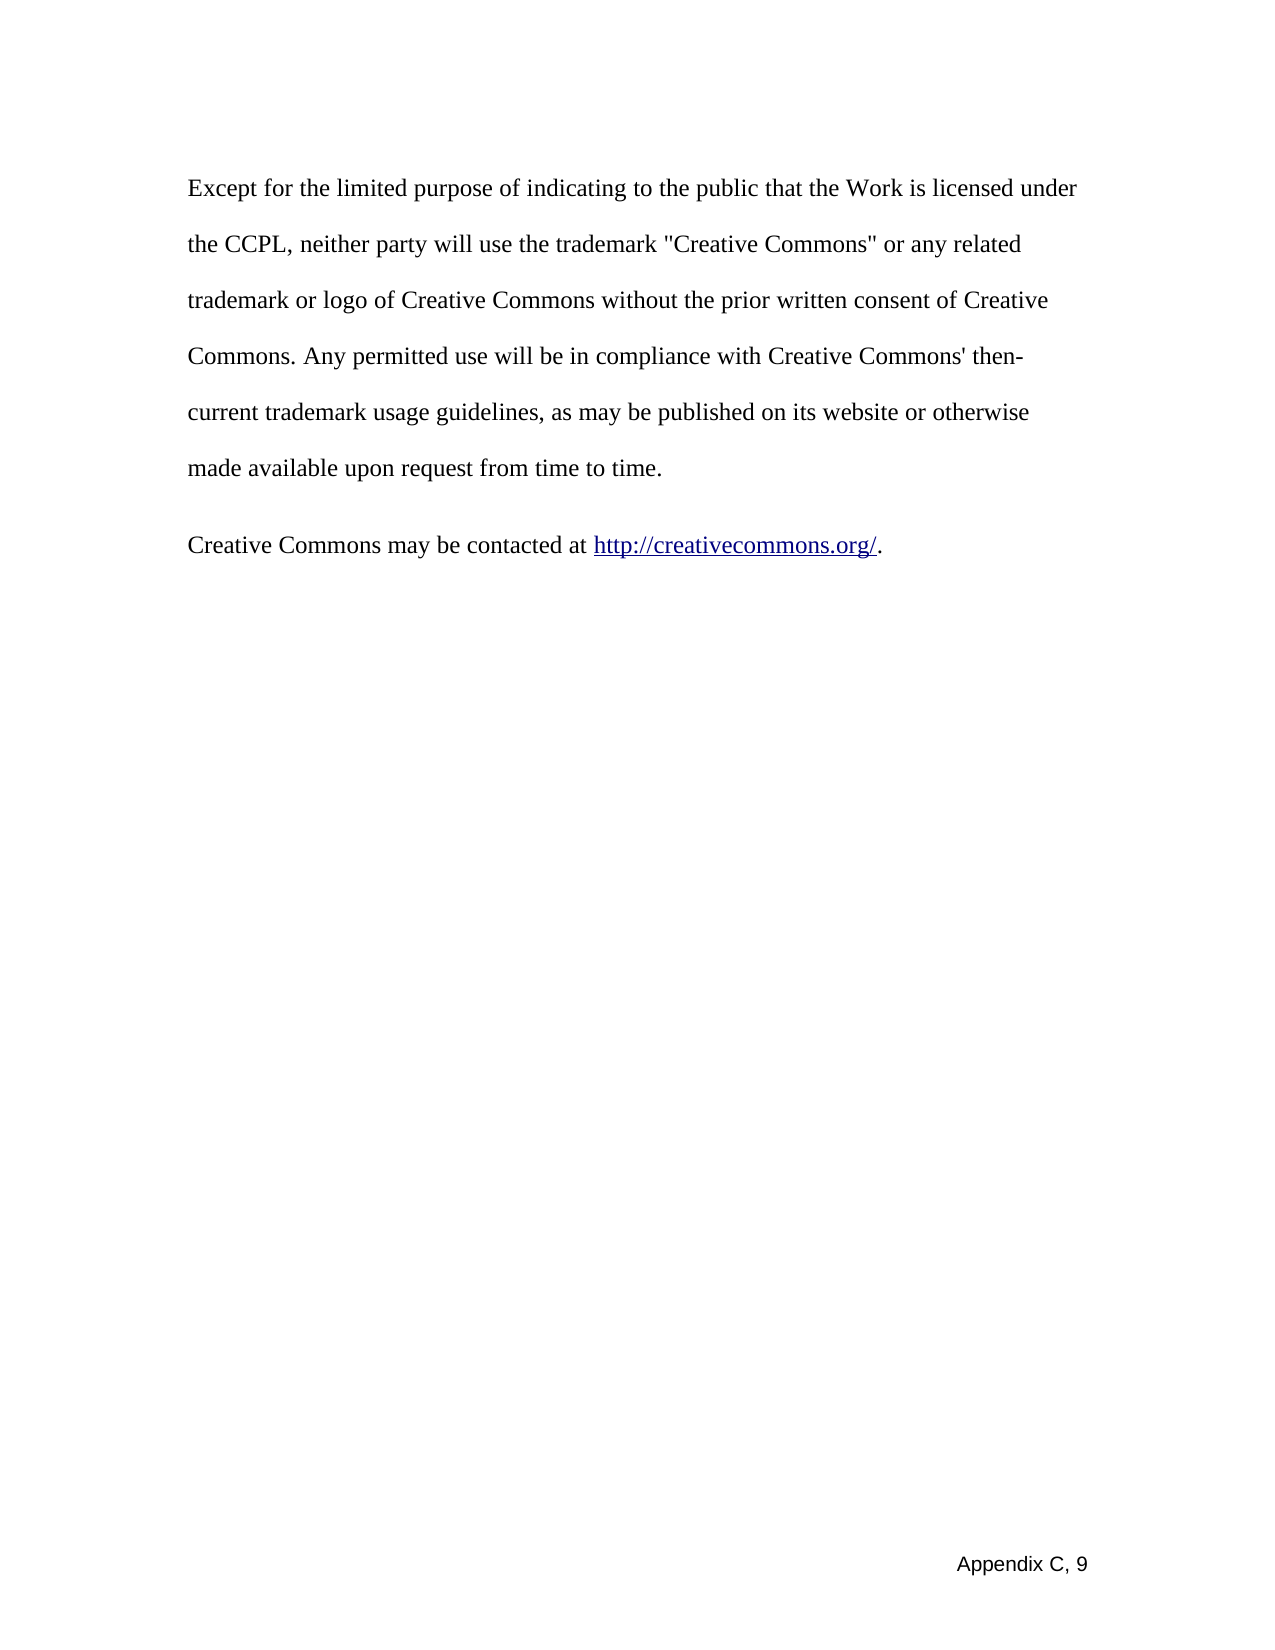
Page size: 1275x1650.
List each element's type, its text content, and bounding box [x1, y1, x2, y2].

text Except for the limited purpose of indicating to the public that the Work is licensed under the CCPL, neither party will use the trademark "Creative Commons" or any related trademark or logo of Creative Commons without the prior written consent of Creative Commons. Any permitted use will be in compliance with Creative Commons' then-current trademark usage guidelines, as may be published on its website or otherwise made available upon request from time to time. [187, 173, 1087, 482]
text Creative Commons may be contacted at http://creativecommons.org/. [187, 531, 1087, 559]
